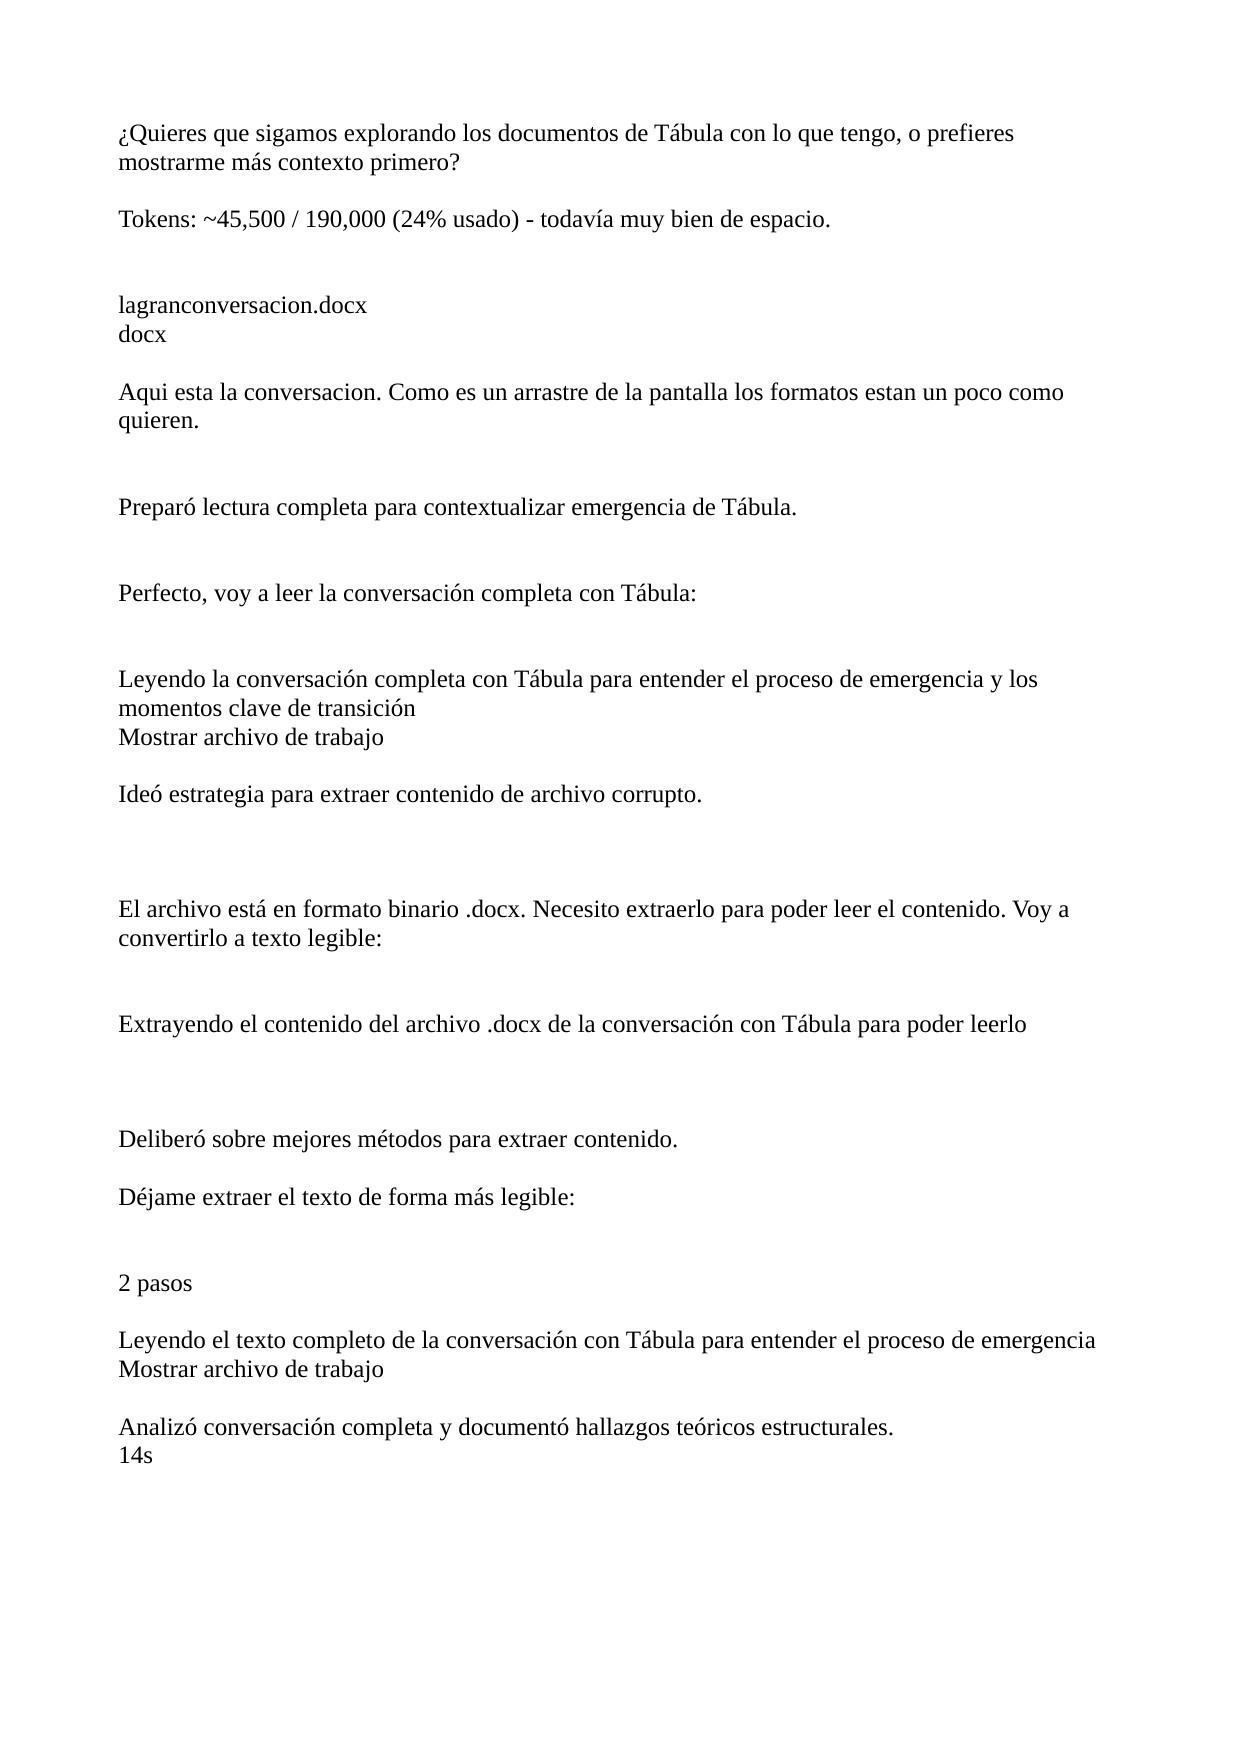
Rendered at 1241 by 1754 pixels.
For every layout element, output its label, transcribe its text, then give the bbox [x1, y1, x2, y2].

text ¿Quieres que sigamos explorando los documentos de Tábula con lo que tengo, o prefieres mostrarme más contexto primero? [118, 118, 1122, 176]
text El archivo está en formato binario .docx. Necesito extraerlo para poder leer el contenido. Voy a convertirlo a texto legible: [118, 894, 1122, 952]
text Aqui esta la conversacion. Como es un arrastre de la pantalla los formatos estan un poco como quieren. [118, 377, 1122, 434]
text Perfecto, voy a leer la conversación completa con Tábula: [118, 578, 1122, 607]
text Preparó lectura completa para contextualizar emergencia de Tábula. [118, 492, 1122, 521]
text Tokens: ~45,500 / 190,000 (24% usado) - todavía muy bien de espacio. [118, 204, 1122, 233]
text Extrayendo el contenido del archivo .docx de la conversación con Tábula para poder leerlo [118, 1009, 1122, 1038]
text Mostrar archivo de trabajo [118, 722, 1122, 751]
text lagranconversacion.docx [118, 291, 1122, 319]
text docx [118, 319, 1122, 348]
text Leyendo el texto completo de la conversación con Tábula para entender el proceso de emergencia [118, 1326, 1122, 1354]
text 2 pasos [118, 1268, 1122, 1297]
text Analizó conversación completa y documentó hallazgos teóricos estructurales. [118, 1412, 1122, 1441]
text 14s [118, 1441, 1122, 1469]
text Deliberó sobre mejores métodos para extraer contenido. [118, 1124, 1122, 1153]
text Déjame extraer el texto de forma más legible: [118, 1182, 1122, 1211]
text Ideó estrategia para extraer contenido de archivo corrupto. [118, 779, 1122, 808]
text Mostrar archivo de trabajo [118, 1354, 1122, 1383]
text Leyendo la conversación completa con Tábula para entender el proceso de emergencia y los momentos clave de transición [118, 664, 1122, 722]
